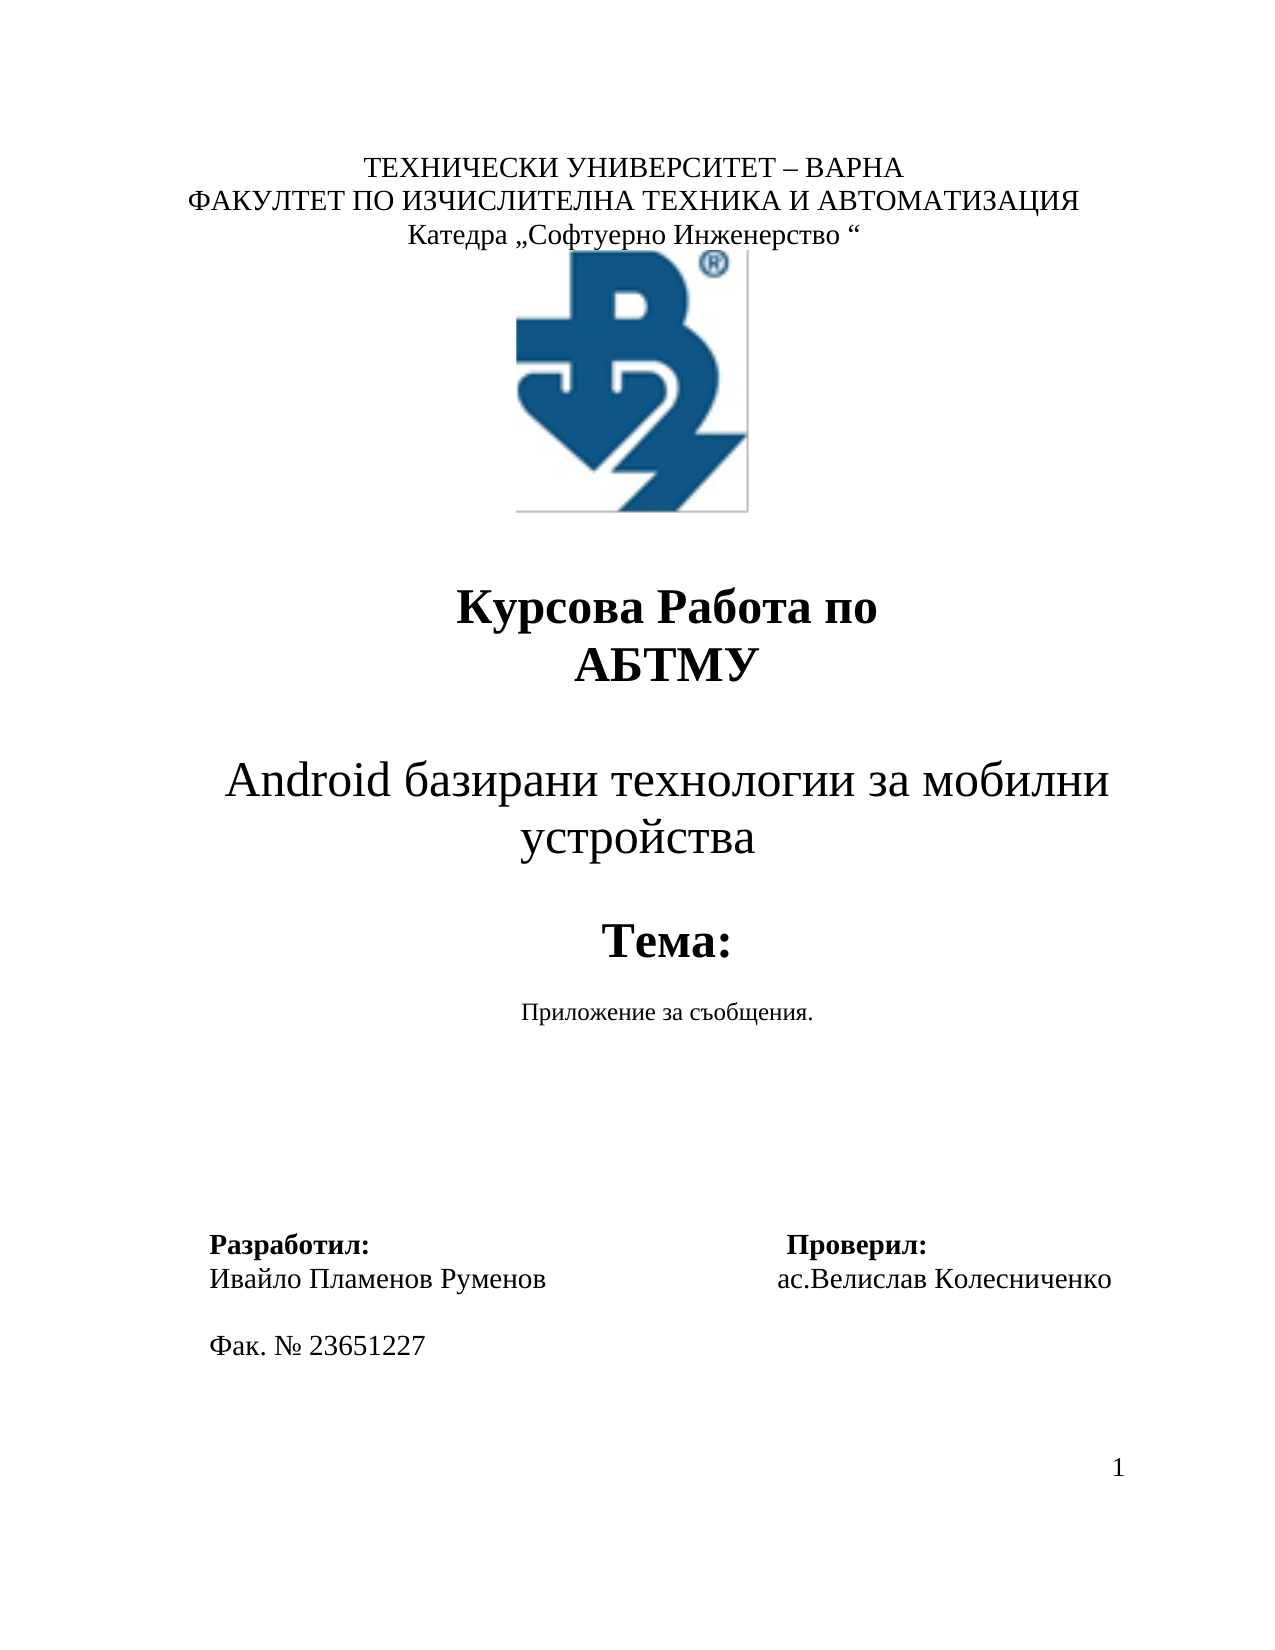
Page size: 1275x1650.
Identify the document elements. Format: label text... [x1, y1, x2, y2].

text Курсова Работа по [150, 577, 1125, 634]
text АБТМУ [150, 634, 1125, 692]
text Приложение за съобщения. [150, 997, 1125, 1026]
text ТЕХНИЧЕСКИ УНИВЕРСИТЕТ – ВАРНА [150, 150, 1125, 183]
text Android базирани технологии за мобилни устройства [150, 749, 1125, 864]
picture [516, 250, 752, 516]
text Разработил: Проверил: [150, 1227, 1125, 1261]
text Ивайло Пламенов Руменов ас.Велислав Колесниченко [209, 1261, 1125, 1294]
text ФАКУЛТЕТ ПО ИЗЧИСЛИТЕЛНА ТЕХНИКА И АВТОМАТИЗАЦИЯ [150, 183, 1125, 217]
text Тема: [150, 911, 1125, 969]
text Фак. № 23651227 [209, 1328, 1125, 1362]
text Катедра „Софтуерно Инженерство “ [150, 217, 1125, 251]
